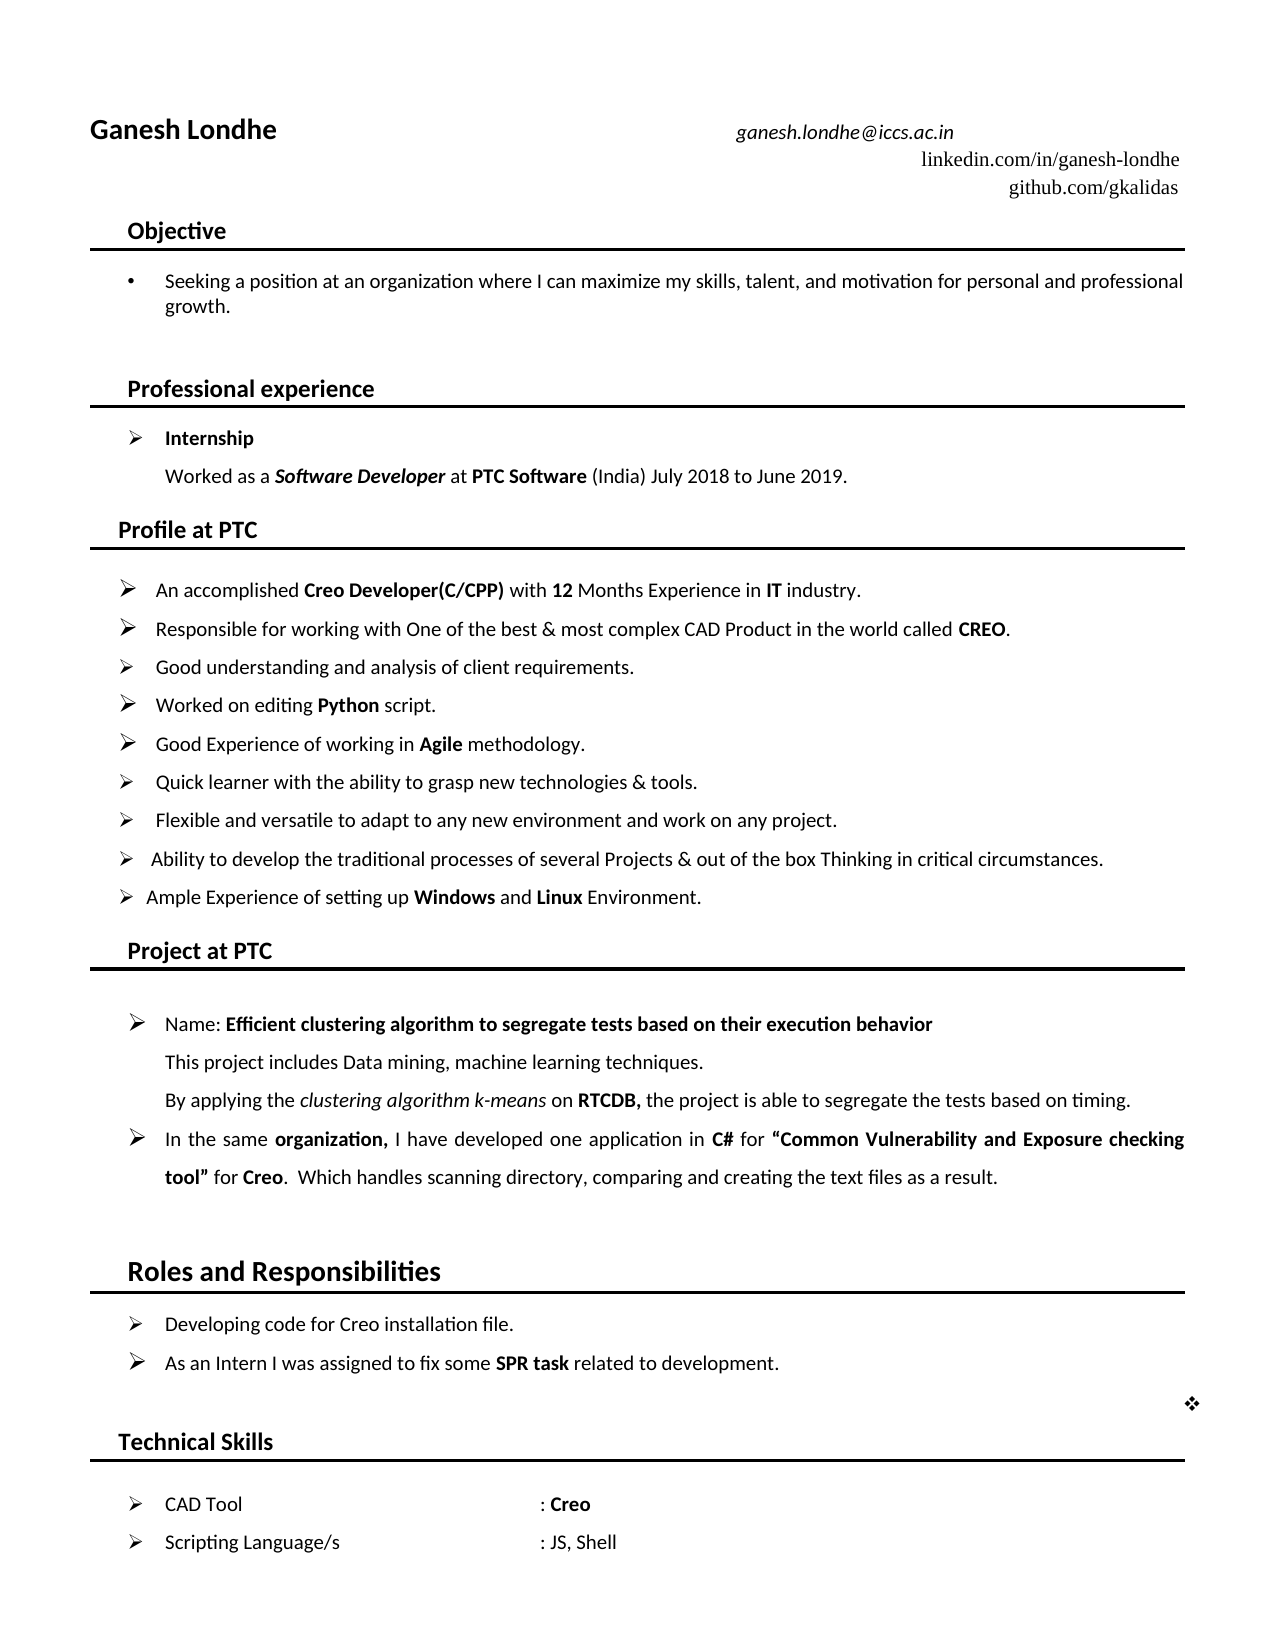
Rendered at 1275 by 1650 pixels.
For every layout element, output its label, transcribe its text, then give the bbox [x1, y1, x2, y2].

text github.com/gkalidas [90, 175, 1185, 199]
list Good Experience of working in Agile methodology. [118, 731, 1185, 757]
list Worked on editing Python script. [118, 693, 1185, 718]
list In the same organization, I have developed one application in C# for “Common Vulnerability and Exposure checking tool” for Creo. Which handles scanning directory, comparing and creating the text files as a result. [127, 1126, 1185, 1189]
text linkedin.com/in/ganesh-londhe [90, 146, 1185, 171]
list Name: Efficient clustering algorithm to segregate tests based on their execution behavior [127, 1011, 1185, 1037]
subtitle Professional experience [90, 373, 1185, 405]
subtitle Project at PTC [90, 935, 1185, 967]
title Ample Experience of setting up Windows and Linux Environment. [118, 884, 1185, 909]
subtitle Ganesh Londhe ganesh.londhe@iccs.ac.in [90, 111, 1185, 146]
list Worked as a Software Developer at PTC Software (India) July 2018 to June 2019. [127, 464, 1185, 489]
list By applying the clustering algorithm k-means on RTCDB, the project is able to segregate the tests based on timing. [165, 1088, 1185, 1113]
title CAD Tool : Creo [127, 1491, 1185, 1517]
title Ability to develop the traditional processes of several Projects & out of the box Thinking in critical circumstances. [118, 846, 1185, 871]
list Developing code for Creo installation file. [127, 1312, 1185, 1337]
title Scripting Language/s : JS, Shell [127, 1529, 1185, 1555]
subtitle Profile at PTC [90, 514, 1185, 547]
list Quick learner with the ability to grasp new technologies & tools. [118, 769, 1185, 795]
list Good understanding and analysis of client requirements. [118, 654, 1185, 680]
subtitle Objective [90, 215, 1185, 248]
list Seeking a position at an organization where I can maximize my skills, talent, and motivation for personal and professional growth. [127, 268, 1185, 319]
list An accomplished Creo Developer(C/CPP) with 12 Months Experience in IT industry. [118, 578, 1185, 603]
list As an Intern I was assigned to fix some SPR task related to development. [127, 1350, 1185, 1375]
list Flexible and versatile to adapt to any new environment and work on any project. [118, 808, 1185, 833]
list Responsible for working with One of the best & most complex CAD Product in the world called CREO. [118, 616, 1185, 642]
subtitle Roles and Responsibilities [90, 1253, 1185, 1291]
list This project includes Data mining, machine learning techniques. [165, 1049, 1185, 1075]
subtitle Technical Skills [90, 1426, 1185, 1459]
list Internship [127, 426, 1185, 451]
